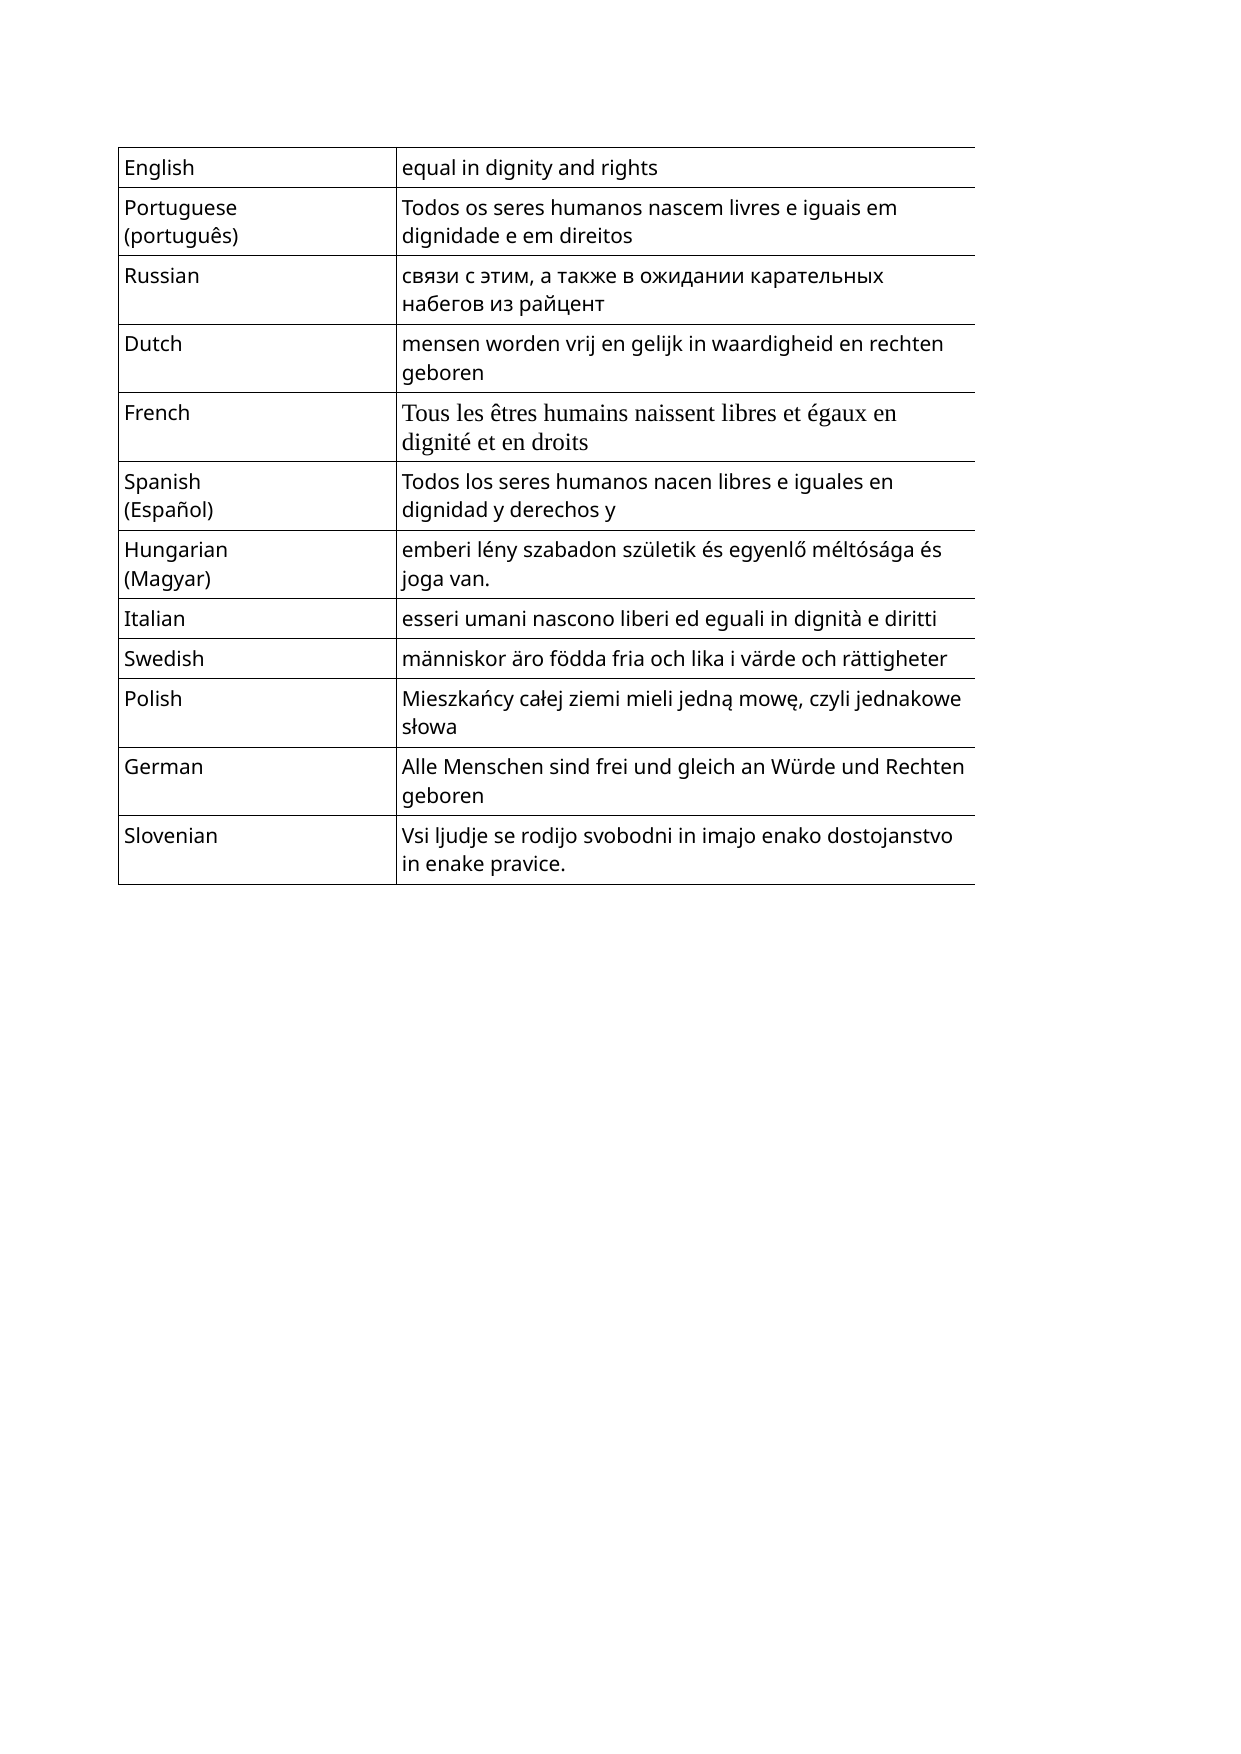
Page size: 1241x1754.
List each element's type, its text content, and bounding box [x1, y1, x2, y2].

table_header English [119, 148, 396, 187]
table_cell Swedish [119, 639, 396, 678]
table_cell Hungarian (Magyar) [119, 531, 396, 598]
table_cell Alle Menschen sind frei und gleich an Würde und Rechten geboren [397, 748, 974, 815]
table_header equal in dignity and rights [397, 148, 974, 187]
table_cell Polish [119, 679, 396, 747]
table_cell Dutch [119, 325, 396, 392]
table_cell människor äro födda fria och lika i värde och rättigheter [397, 639, 974, 678]
table_cell Todos los seres humanos nacen libres e iguales en dignidad y derechos y [397, 462, 974, 530]
table_cell Vsi ljudje se rodijo svobodni in imajo enako dostojanstvo in enake pravice. [397, 816, 974, 883]
table_cell mensen worden vrij en gelijk in waardigheid en rechten geboren [397, 325, 974, 392]
table_cell Portuguese (português) [119, 188, 396, 255]
table_cell Mieszkańcy całej ziemi mieli jedną mowę, czyli jednakowe słowa [397, 679, 974, 747]
table_cell Tous les êtres humains naissent libres et égaux en dignité et en droits [397, 393, 974, 461]
table_cell Russian [119, 256, 396, 324]
table_cell esseri umani nascono liberi ed eguali in dignità e diritti [397, 599, 974, 638]
table_cell French [119, 393, 396, 461]
table_cell связи с этим, а также в ожидании карательных набегов из райцент [397, 256, 974, 324]
table_cell Italian [119, 599, 396, 638]
table_cell Todos os seres humanos nascem livres e iguais em dignidade e em direitos [397, 188, 974, 255]
table_cell emberi lény szabadon születik és egyenlő méltósága és joga van. [397, 531, 974, 598]
table_cell Spanish (Español) [119, 462, 396, 530]
table_cell Slovenian [119, 816, 396, 883]
table_cell German [119, 748, 396, 815]
